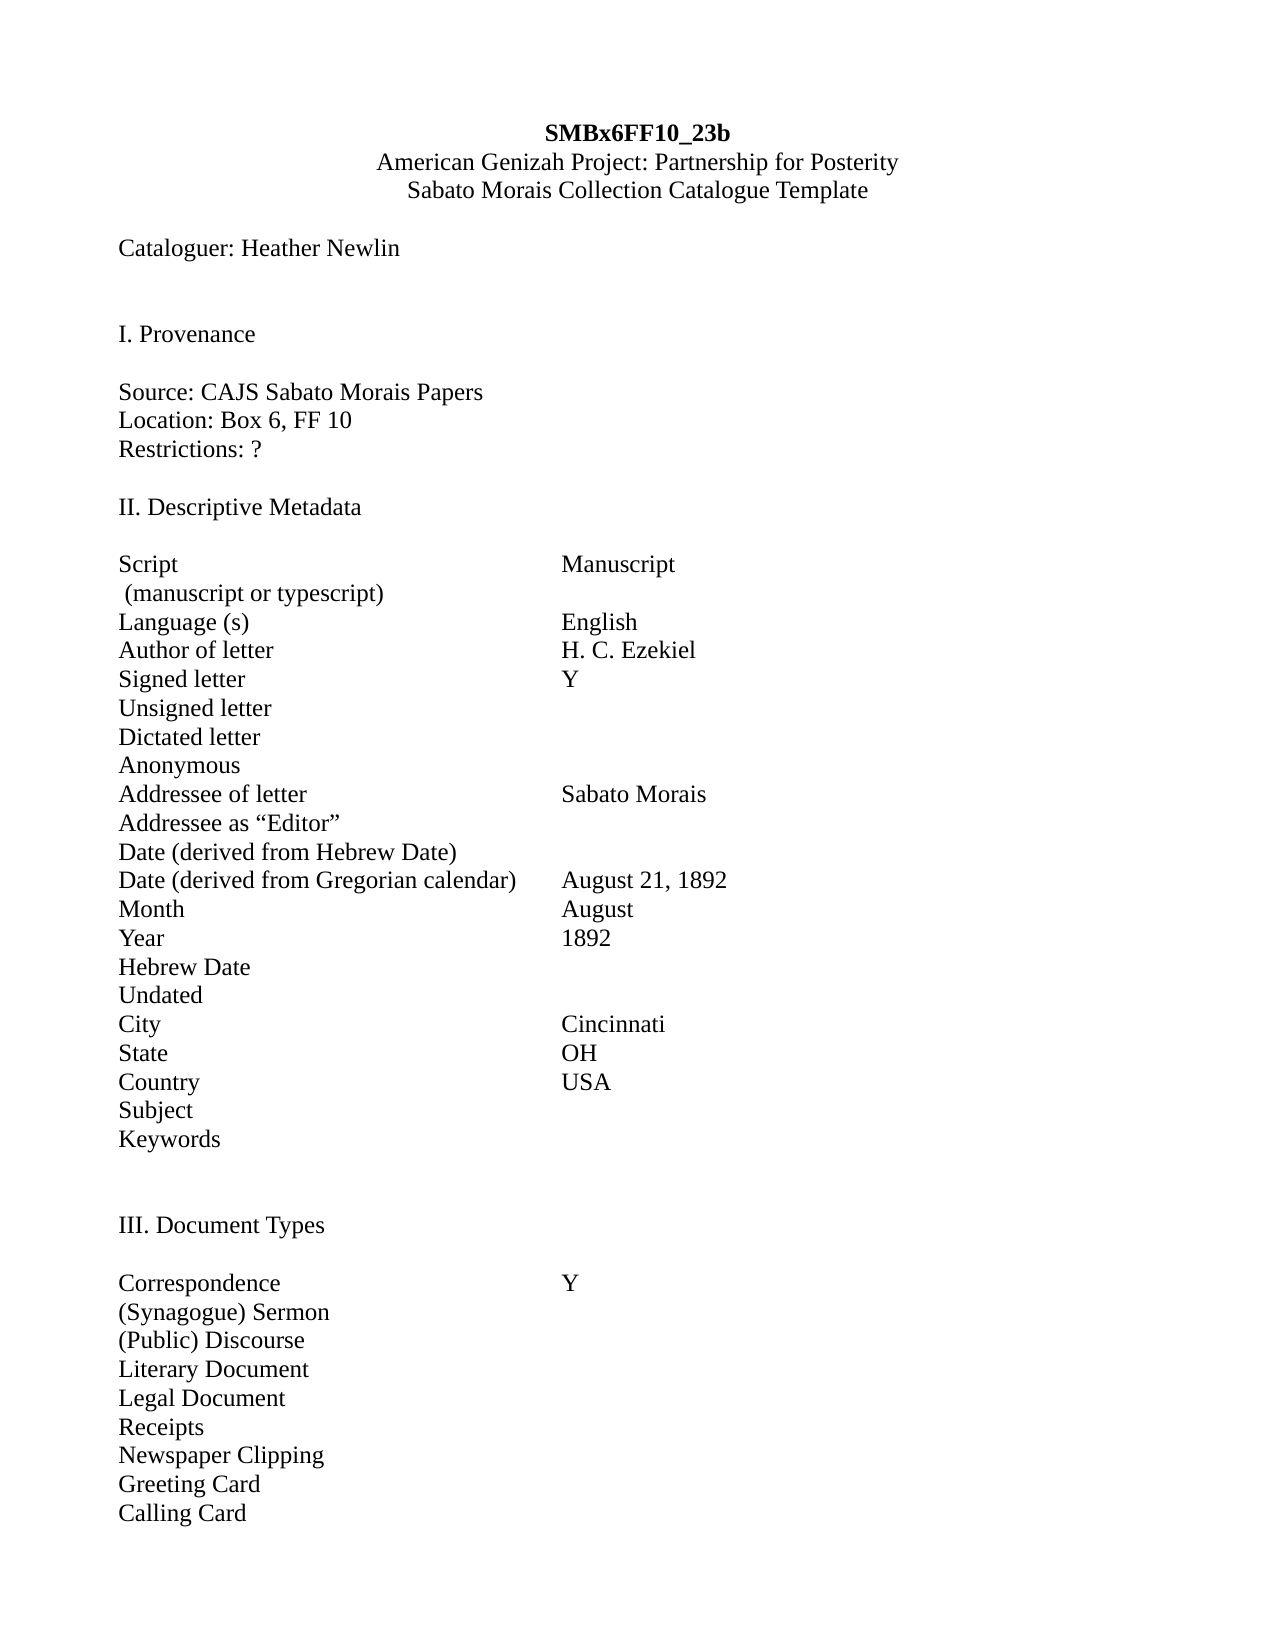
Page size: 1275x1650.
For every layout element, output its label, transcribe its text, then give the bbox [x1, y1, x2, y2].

text Keywords [118, 1124, 1157, 1153]
text (Synagogue) Sermon [118, 1297, 1157, 1326]
text Dictated letter [118, 722, 1157, 751]
text Country USA [118, 1067, 1157, 1096]
text Location: Box 6, FF 10 [118, 406, 1157, 434]
text Calling Card [118, 1498, 1157, 1527]
text (manuscript or typescript) [118, 578, 1157, 607]
text Cataloguer: Heather Newlin [118, 233, 1157, 262]
text Hebrew Date [118, 952, 1157, 981]
text Date (derived from Gregorian calendar) August 21, 1892 [118, 866, 1157, 894]
text Month August [118, 894, 1157, 923]
text III. Document Types [118, 1211, 1157, 1239]
text Author of letter H. C. Ezekiel [118, 636, 1157, 664]
text SMBx6FF10_23b [118, 118, 1157, 147]
text State OH [118, 1038, 1157, 1067]
text Unsigned letter [118, 693, 1157, 722]
text Literary Document [118, 1354, 1157, 1383]
text Subject [118, 1096, 1157, 1124]
text Addressee of letter Sabato Morais [118, 779, 1157, 808]
text Signed letter Y [118, 664, 1157, 693]
text Correspondence Y [118, 1268, 1157, 1297]
text Source: CAJS Sabato Morais Papers [118, 377, 1157, 406]
text Anonymous [118, 751, 1157, 779]
text Newspaper Clipping [118, 1441, 1157, 1469]
text (Public) Discourse [118, 1326, 1157, 1354]
text Undated [118, 981, 1157, 1009]
text Sabato Morais Collection Catalogue Template [118, 176, 1157, 204]
text Language (s) English [118, 607, 1157, 636]
text Legal Document [118, 1383, 1157, 1412]
text Receipts [118, 1412, 1157, 1441]
text American Genizah Project: Partnership for Posterity [118, 147, 1157, 176]
text I. Provenance [118, 319, 1157, 348]
text Greeting Card [118, 1469, 1157, 1498]
text Date (derived from Hebrew Date) [118, 837, 1157, 866]
text Addressee as “Editor” [118, 808, 1157, 837]
text Restrictions: ? [118, 434, 1157, 463]
text City Cincinnati [118, 1009, 1157, 1038]
text II. Descriptive Metadata [118, 492, 1157, 521]
text Script Manuscript [118, 549, 1157, 578]
text Year 1892 [118, 923, 1157, 952]
